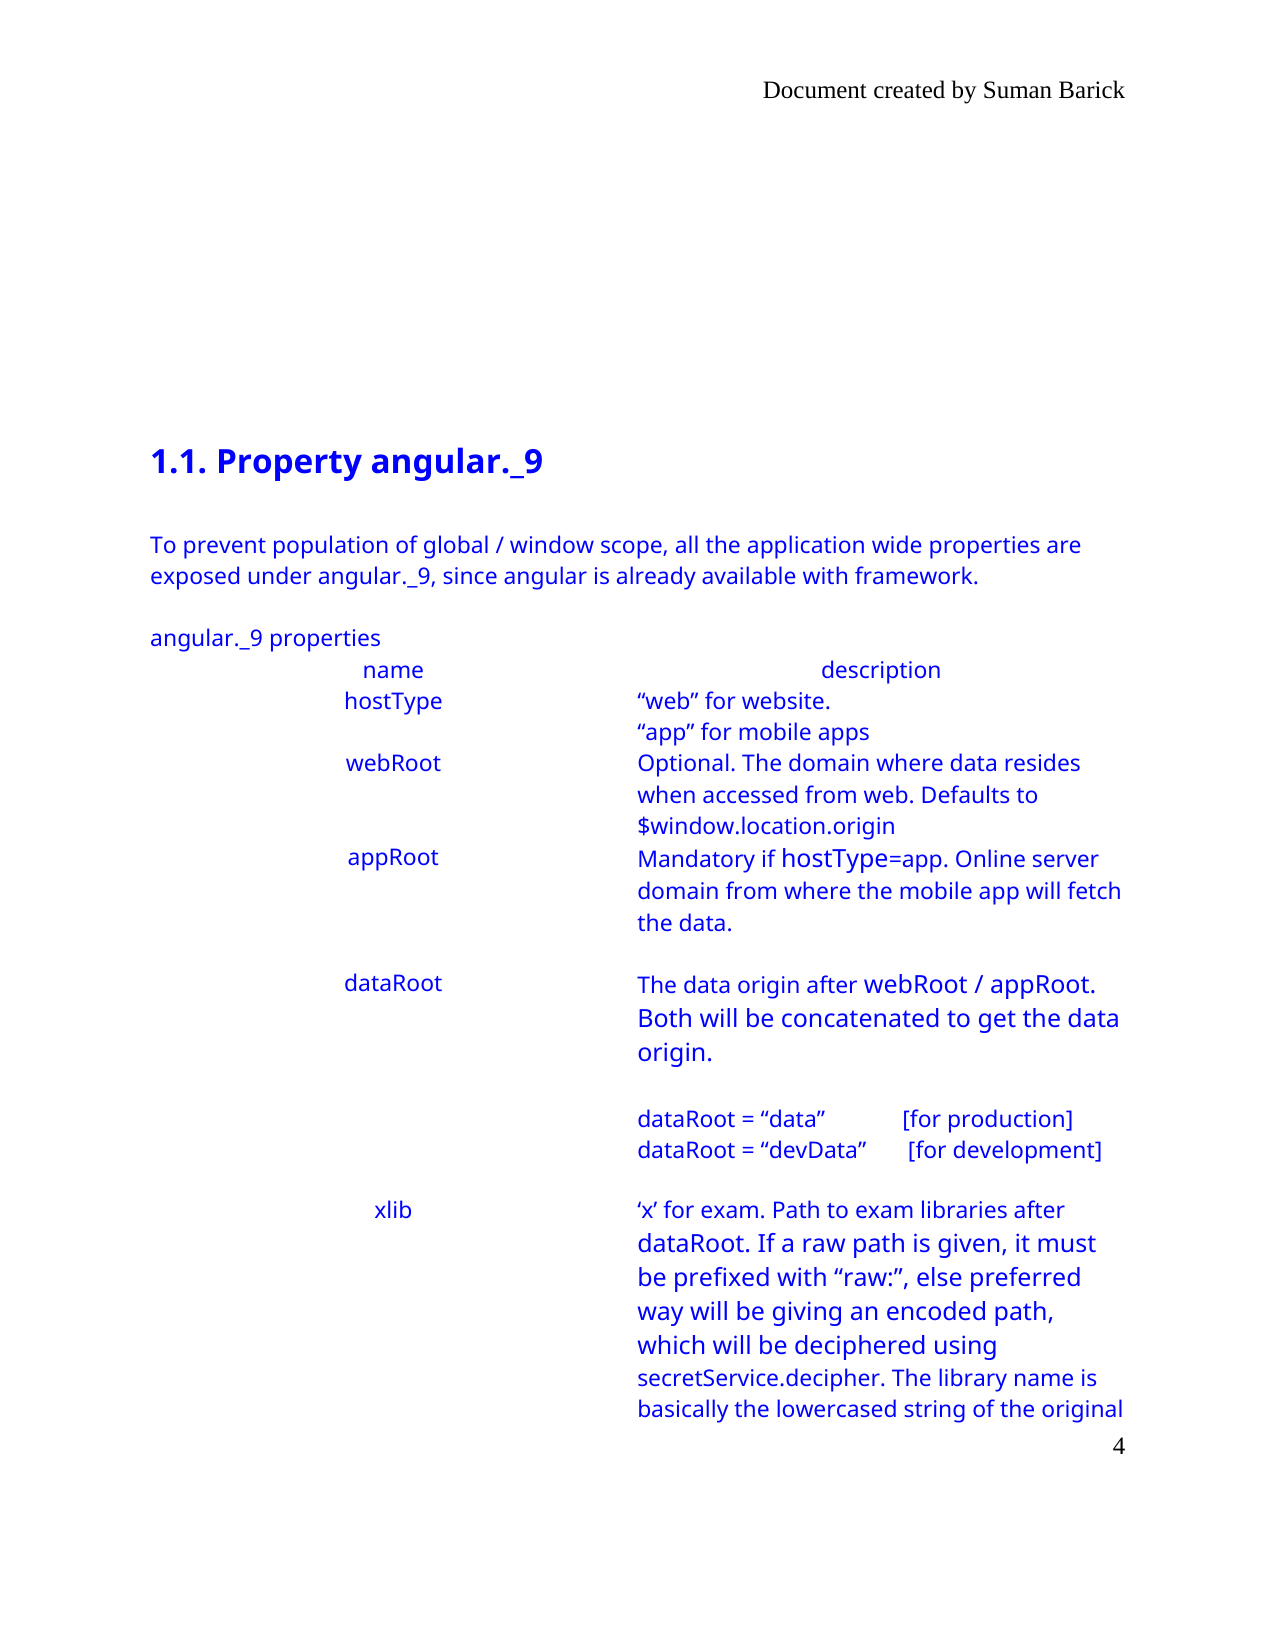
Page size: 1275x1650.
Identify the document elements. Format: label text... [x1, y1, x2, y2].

table_cell appRoot [149, 841, 637, 966]
table_cell Optional. The domain where data resides when accessed from web. Defaults to $window.location.origin [637, 748, 1125, 841]
table_cell hostType [149, 685, 637, 747]
table_cell ‘x’ for exam. Path to exam libraries after dataRoot. If a raw path is given, it must be prefixed with “raw:”, else preferred way will be giving an encoded path, which will be deciphered using secretService.decipher. The library name is basically the lowercased string of the original [637, 1194, 1125, 1424]
text To prevent population of global / window scope, all the application wide properties are exposed under angular._9, since angular is already available with framework. [150, 529, 1125, 591]
table_cell webRoot [149, 748, 637, 841]
table_cell xlib [149, 1194, 637, 1424]
table_cell The data origin after webRoot / appRoot. Both will be concatenated to get the data origin. dataRoot = “data” [for production] dataRoot = “devData” [for development] [637, 966, 1125, 1194]
table_cell dataRoot [149, 966, 637, 1194]
table_header name [149, 654, 637, 685]
table_header description [637, 654, 1125, 685]
table_cell Mandatory if hostType=app. Online server domain from where the mobile app will fetch the data. [637, 841, 1125, 966]
text 1.1. Property angular._9 [150, 438, 1125, 483]
table_cell “web” for website. “app” for mobile apps [637, 685, 1125, 747]
text angular._9 properties [150, 622, 1125, 654]
